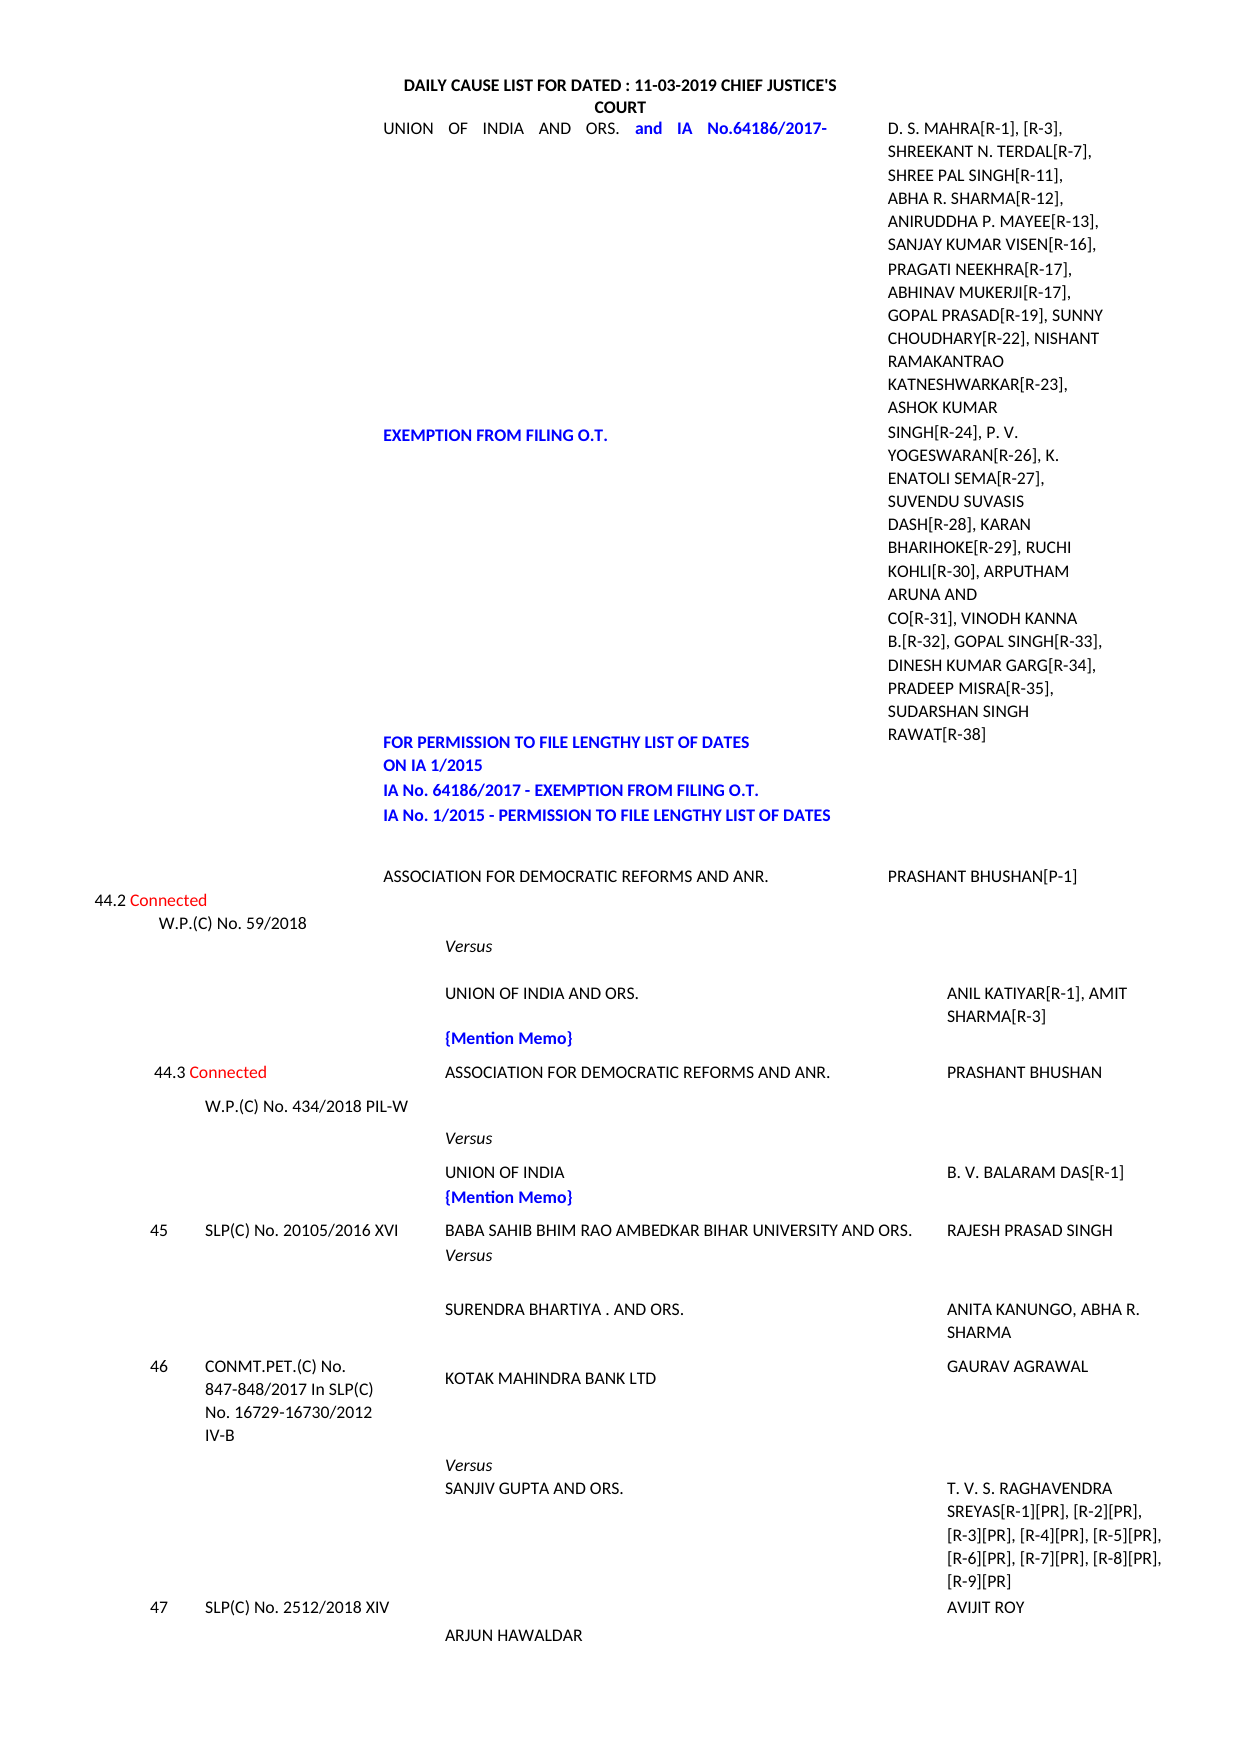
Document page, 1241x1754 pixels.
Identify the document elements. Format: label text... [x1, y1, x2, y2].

table_cell SLP(C) No. 2512/2018 XIV [205, 1596, 445, 1645]
table_cell CONMT.PET.(C) No. 847-848/2017 In SLP(C) No. 16729-16730/2012 IV-B [205, 1355, 445, 1477]
text W.P.(C) No. 59/2018 [143, 912, 306, 933]
table_cell SANJIV GUPTA AND ORS. [445, 1478, 947, 1596]
table_header UNION OF INDIA AND ORS. and IA No.64186/2017-EXEMPTION FROM FILING O.T. FOR PERMISSION TO FILE LENGTHY LIST OF DATES ON IA 1/2015 IA No. 64186/2017 - EXEMPTION FROM FILING O.T. IA No. 1/2015 - PERMISSION TO FILE LENGTHY LIST OF DATES [383, 118, 888, 860]
table_cell [150, 1095, 205, 1161]
table_cell ASSOCIATION FOR DEMOCRATIC REFORMS AND ANR. [383, 860, 888, 889]
table_cell ARJUN HAWALDAR [445, 1596, 947, 1645]
table_cell GAURAV AGRAWAL [947, 1355, 1192, 1477]
table_cell SLP(C) No. 20105/2016 XVI [205, 1220, 445, 1298]
table_cell PRASHANT BHUSHAN [947, 1061, 1192, 1161]
table_cell RAJESH PRASAD SINGH [947, 1220, 1192, 1298]
table_cell [205, 1478, 445, 1596]
table_cell UNION OF INDIA AND ORS. {Mention Memo} [445, 982, 947, 1061]
table_cell 46 [150, 1355, 205, 1477]
table_header [947, 936, 1192, 982]
table_cell AVIJIT ROY [947, 1596, 1192, 1645]
table_cell W.P.(C) No. 434/2018 PIL-W [205, 1095, 445, 1161]
table_cell KOTAK MAHINDRA BANK LTD Versus [445, 1355, 947, 1477]
table_cell 47 [150, 1596, 205, 1645]
table_cell [150, 982, 445, 1061]
table_cell [205, 1299, 445, 1355]
table_cell [150, 1478, 205, 1596]
table_cell [150, 1299, 205, 1355]
table_header [150, 936, 445, 982]
table_cell UNION OF INDIA {Mention Memo} [445, 1161, 947, 1219]
table_header Versus [445, 936, 947, 982]
table_cell PRASHANT BHUSHAN[P-1] [888, 860, 1138, 889]
table_cell BABA SAHIB BHIM RAO AMBEDKAR BIHAR UNIVERSITY AND ORS. Versus [445, 1220, 947, 1298]
table_header D. S. MAHRA[R-1], [R-3], SHREEKANT N. TERDAL[R-7], SHREE PAL SINGH[R-11], ABHA R. SHARMA[R-12], ANIRUDDHA P. MAYEE[R-13], SANJAY KUMAR VISEN[R-16], PRAGATI NEEKHRA[R-17], ABHINAV MUKERJI[R-17], GOPAL PRASAD[R-19], SUNNY CHOUDHARY[R-22], NISHANT RAMAKANTRAO KATNESHWARKAR[R-23], ASHOK KUMAR SINGH[R-24], P. V. YOGESWARAN[R-26], K. ENATOLI SEMA[R-27], SUVENDU SUVASIS DASH[R-28], KARAN BHARIHOKE[R-29], RUCHI KOHLI[R-30], ARPUTHAM ARUNA AND CO[R-31], VINODH KANNA B.[R-32], GOPAL SINGH[R-33], DINESH KUMAR GARG[R-34], PRADEEP MISRA[R-35], SUDARSHAN SINGH RAWAT[R-38] [888, 118, 1138, 860]
table_cell [150, 1161, 205, 1219]
table_cell T. V. S. RAGHAVENDRA SREYAS[R-1][PR], [R-2][PR], [R-3][PR], [R-4][PR], [R-5][PR], [R-6][PR], [R-7][PR], [R-8][PR], [R-9][PR] [947, 1478, 1192, 1596]
table_cell 44.3 Connected [150, 1061, 445, 1095]
text 44.2 Connected [90, 889, 1090, 910]
table_cell [205, 1161, 445, 1219]
table_cell ASSOCIATION FOR DEMOCRATIC REFORMS AND ANR. Versus [445, 1061, 947, 1161]
table_cell ANIL KATIYAR[R-1], AMIT SHARMA[R-3] [947, 982, 1192, 1061]
table_cell SURENDRA BHARTIYA . AND ORS. [445, 1299, 947, 1355]
table_cell B. V. BALARAM DAS[R-1] [947, 1161, 1192, 1219]
table_cell 45 [150, 1220, 205, 1298]
table_cell ANITA KANUNGO, ABHA R. SHARMA [947, 1299, 1192, 1355]
